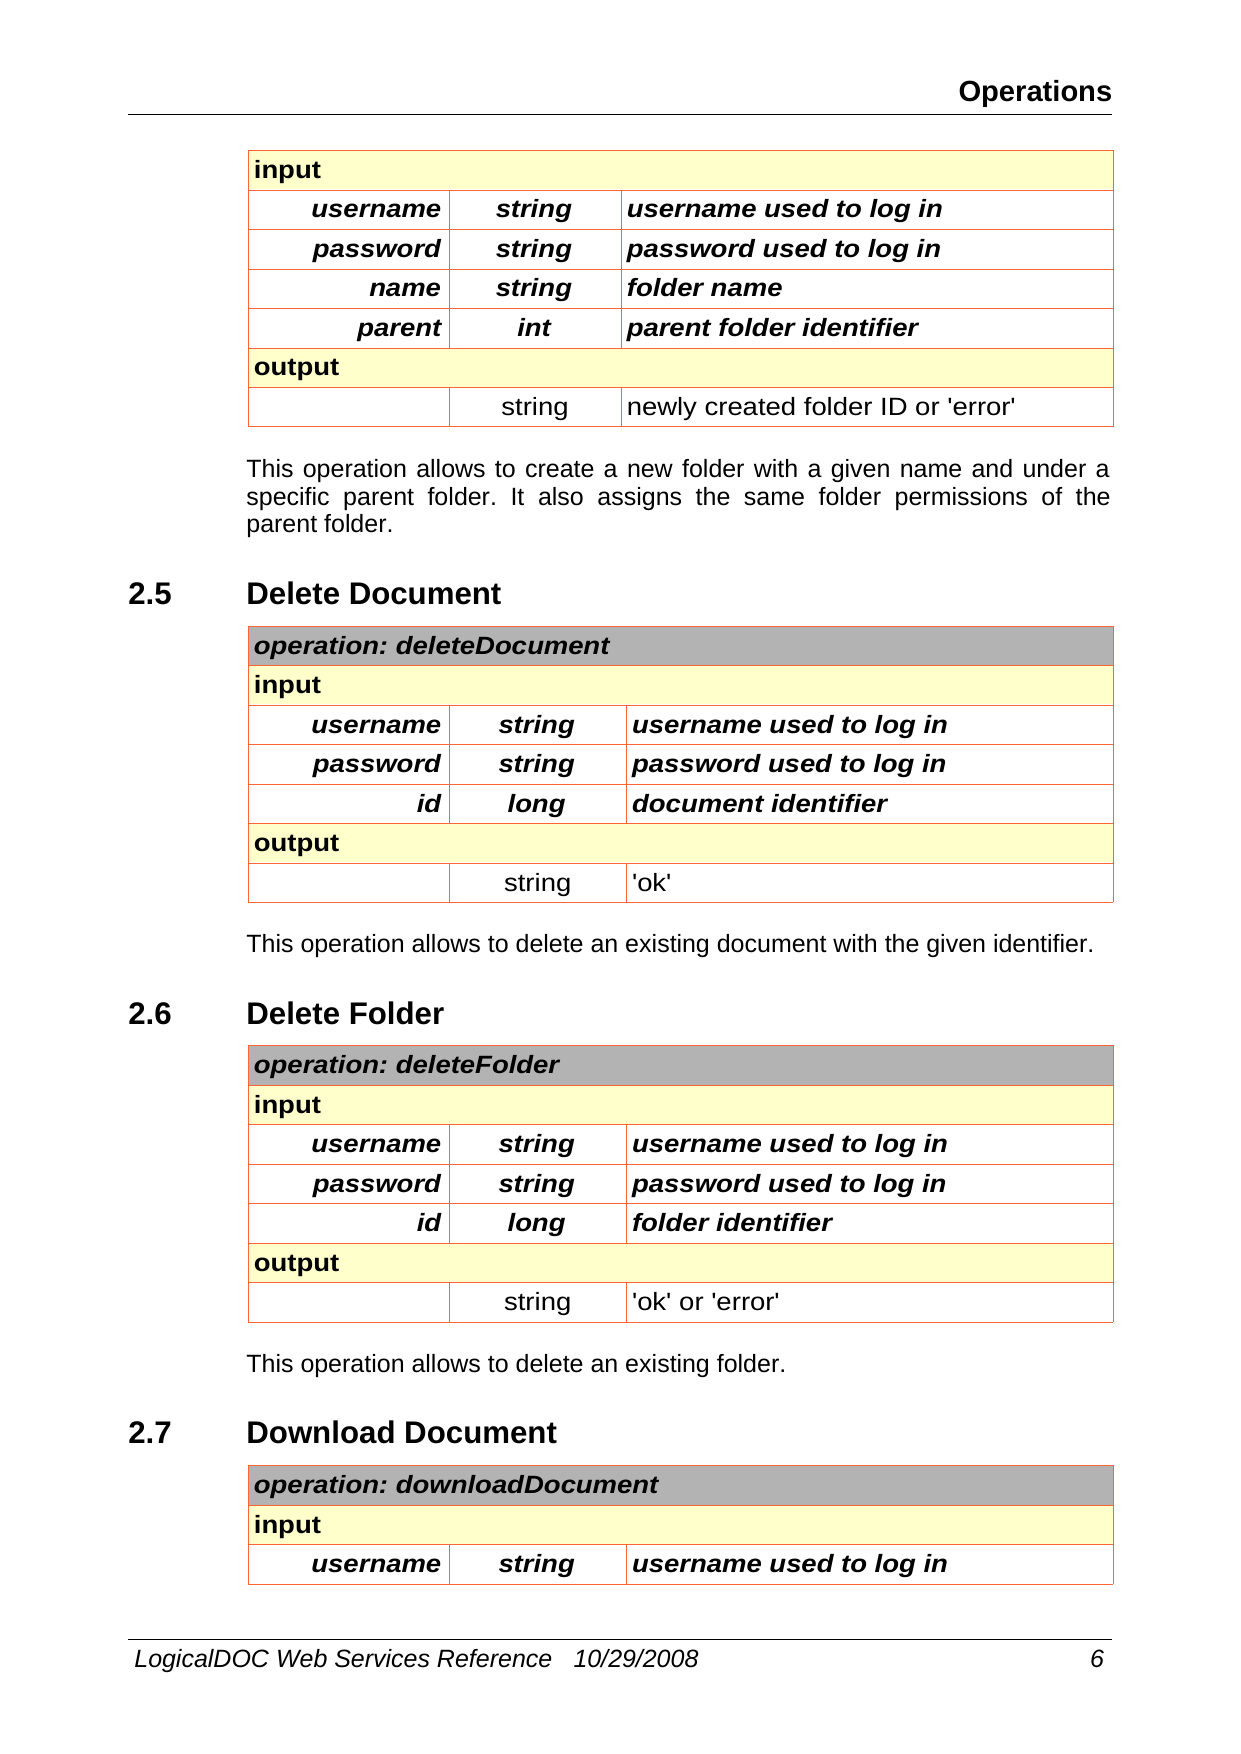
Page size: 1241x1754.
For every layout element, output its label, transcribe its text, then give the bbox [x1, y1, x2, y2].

table_cell password [249, 745, 449, 783]
table_cell string [450, 270, 621, 308]
table_cell username [249, 1125, 449, 1164]
table_cell string [450, 745, 626, 783]
table_cell parent folder identifier [622, 309, 1113, 347]
table_cell output [249, 349, 1113, 387]
table_cell input [249, 1506, 1113, 1544]
text This operation allows to create a new folder with a given name and under a specific parent folder. It also assigns the same folder permissions of the parent folder. [246, 454, 1112, 538]
table_cell parent [249, 309, 449, 347]
text This operation allows to delete an existing document with the given identifier. [246, 930, 1112, 958]
table_header operation: downloadDocument [249, 1466, 1113, 1505]
table_cell password used to log in [627, 745, 1113, 783]
table_cell string [450, 706, 626, 744]
table_cell [249, 388, 449, 426]
table_cell int [450, 309, 621, 347]
table_cell password [249, 230, 449, 268]
table_cell folder name [622, 270, 1113, 308]
table_cell username used to log in [627, 1545, 1113, 1584]
table_cell [249, 864, 449, 902]
table_cell string [450, 388, 621, 426]
table_cell string [450, 1125, 626, 1164]
table_header operation: deleteDocument [249, 627, 1113, 665]
table_cell username used to log in [627, 1125, 1113, 1164]
table_cell string [450, 1283, 626, 1322]
table_cell 'ok' [627, 864, 1113, 902]
table_header operation: deleteFolder [249, 1046, 1113, 1085]
table_cell username used to log in [622, 191, 1113, 229]
table_cell username [249, 191, 449, 229]
table_cell output [249, 1244, 1113, 1282]
table_cell username [249, 1545, 449, 1584]
table_cell id [249, 1204, 449, 1243]
table_cell string [450, 230, 621, 268]
table_cell [249, 1283, 449, 1322]
table_cell string [450, 1165, 626, 1203]
table_cell input [249, 1086, 1113, 1124]
table_cell 'ok' or 'error' [627, 1283, 1113, 1322]
table_cell name [249, 270, 449, 308]
table_cell long [450, 1204, 626, 1243]
table_cell string [450, 1545, 626, 1584]
subtitle Delete Folder [128, 996, 1112, 1031]
table_cell password [249, 1165, 449, 1203]
table_cell folder identifier [627, 1204, 1113, 1243]
table_cell input [249, 151, 1113, 189]
table_cell output [249, 824, 1113, 862]
table_cell string [450, 864, 626, 902]
table_cell document identifier [627, 785, 1113, 823]
table_cell string [450, 191, 621, 229]
table_cell username [249, 706, 449, 744]
table_cell password used to log in [627, 1165, 1113, 1203]
subtitle Download Document [128, 1416, 1112, 1450]
table_cell username used to log in [627, 706, 1113, 744]
text This operation allows to delete an existing folder. [246, 1350, 1112, 1378]
table_cell long [450, 785, 626, 823]
subtitle Delete Document [128, 576, 1112, 611]
table_cell newly created folder ID or 'error' [622, 388, 1113, 426]
table_cell password used to log in [622, 230, 1113, 268]
table_cell input [249, 666, 1113, 704]
table_cell id [249, 785, 449, 823]
